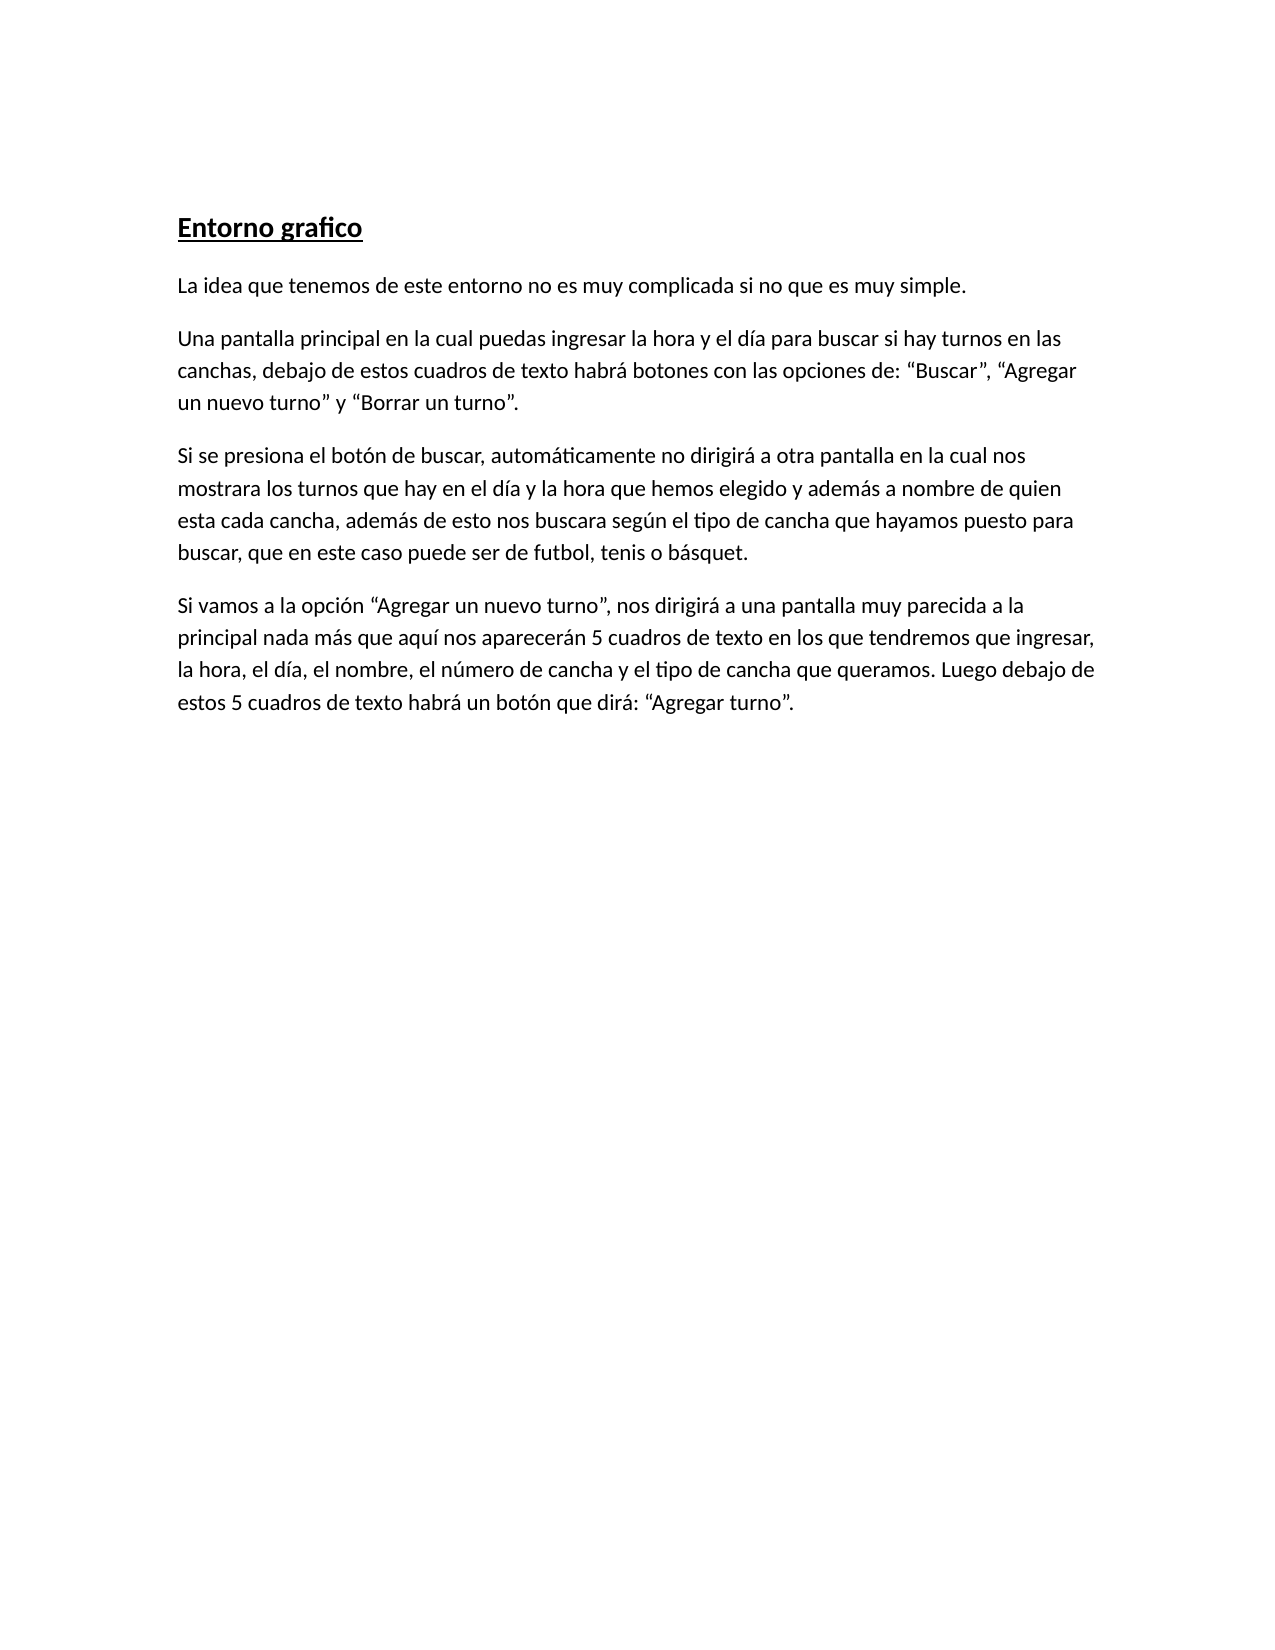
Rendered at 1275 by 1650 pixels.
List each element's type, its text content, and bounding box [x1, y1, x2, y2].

text Si vamos a la opción “Agregar un nuevo turno”, nos dirigirá a una pantalla muy parecida a la principal nada más que aquí nos aparecerán 5 cuadros de texto en los que tendremos que ingresar, la hora, el día, el nombre, el número de cancha y el tipo de cancha que queramos. Luego debajo de estos 5 cuadros de texto habrá un botón que dirá: “Agregar turno”. [177, 591, 1098, 716]
text Una pantalla principal en la cual puedas ingresar la hora y el día para buscar si hay turnos en las canchas, debajo de estos cuadros de texto habrá botones con las opciones de: “Buscar”, “Agregar un nuevo turno” y “Borrar un turno”. [177, 324, 1098, 417]
text La idea que tenemos de este entorno no es muy complicada si no que es muy simple. [177, 271, 1098, 299]
text Si se presiona el botón de buscar, automáticamente no dirigirá a otra pantalla en la cual nos mostrara los turnos que hay en el día y la hora que hemos elegido y además a nombre de quien esta cada cancha, además de esto nos buscara según el tipo de cancha que hayamos puesto para buscar, que en este caso puede ser de futbol, tenis o básquet. [177, 442, 1098, 566]
text Entorno grafico [177, 209, 1098, 245]
